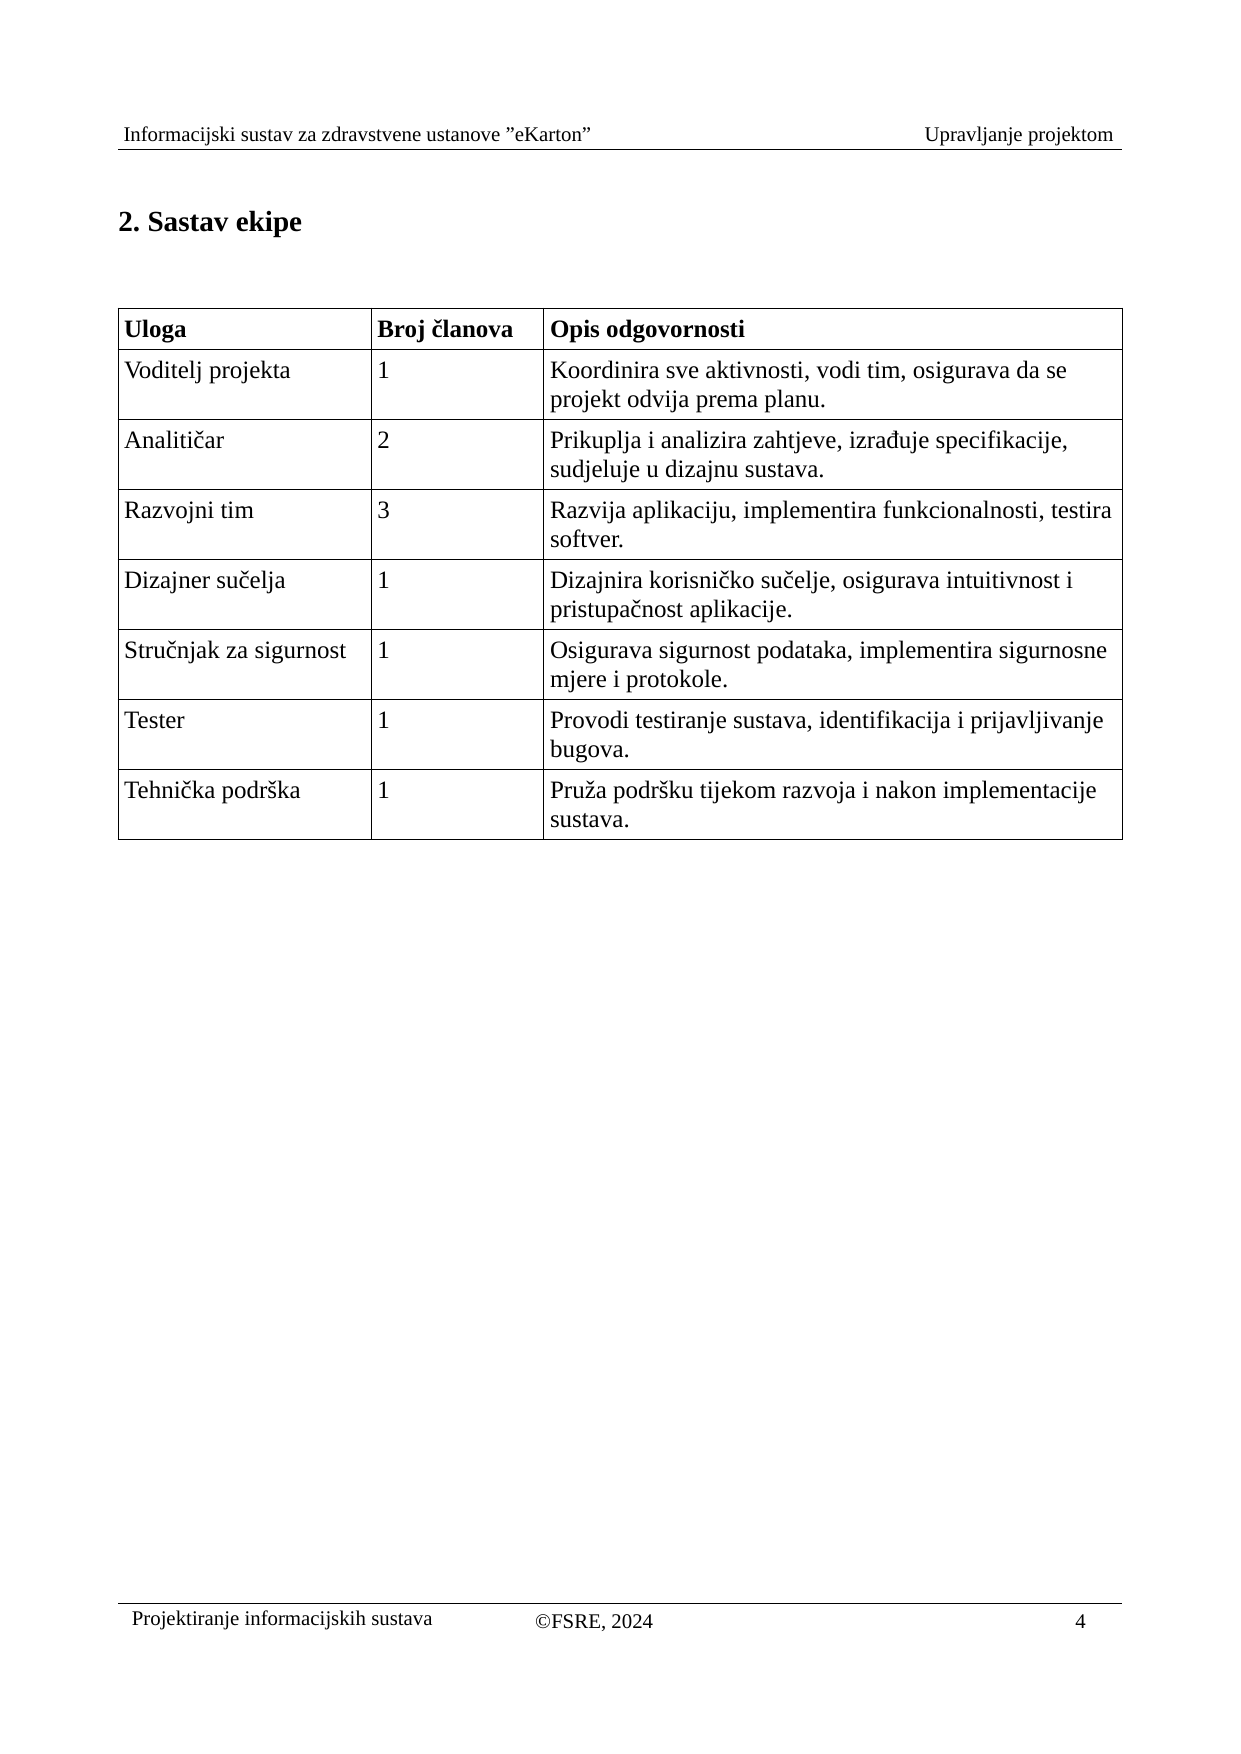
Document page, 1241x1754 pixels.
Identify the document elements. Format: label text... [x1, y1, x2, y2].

table_cell Dizajner sučelja [119, 560, 371, 629]
table_header Broj članova [372, 309, 543, 349]
table_cell 1 [372, 770, 543, 839]
table_cell Razvija aplikaciju, implementira funkcionalnosti, testira softver. [544, 490, 1122, 559]
table_cell Voditelj projekta [119, 350, 371, 419]
table_cell 3 [372, 490, 543, 559]
table_cell Pruža podršku tijekom razvoja i nakon implementacije sustava. [544, 770, 1122, 839]
table_cell Provodi testiranje sustava, identifikacija i prijavljivanje bugova. [544, 700, 1122, 769]
table_cell Analitičar [119, 420, 371, 489]
table_cell 1 [372, 700, 543, 769]
table_header Uloga [119, 309, 371, 349]
table_cell 2 [372, 420, 543, 489]
table_cell Razvojni tim [119, 490, 371, 559]
table_cell Dizajnira korisničko sučelje, osigurava intuitivnost i pristupačnost aplikacije. [544, 560, 1122, 629]
subtitle 2. Sastav ekipe [118, 204, 1122, 237]
table_cell 1 [372, 350, 543, 419]
table_cell 1 [372, 630, 543, 699]
table_cell 1 [372, 560, 543, 629]
table_cell Stručnjak za sigurnost [119, 630, 371, 699]
table_cell Osigurava sigurnost podataka, implementira sigurnosne mjere i protokole. [544, 630, 1122, 699]
table_header Opis odgovornosti [544, 309, 1122, 349]
table_cell Tester [119, 700, 371, 769]
table_cell Tehnička podrška [119, 770, 371, 839]
table_cell Prikuplja i analizira zahtjeve, izrađuje specifikacije, sudjeluje u dizajnu sustava. [544, 420, 1122, 489]
table_cell Koordinira sve aktivnosti, vodi tim, osigurava da se projekt odvija prema planu. [544, 350, 1122, 419]
